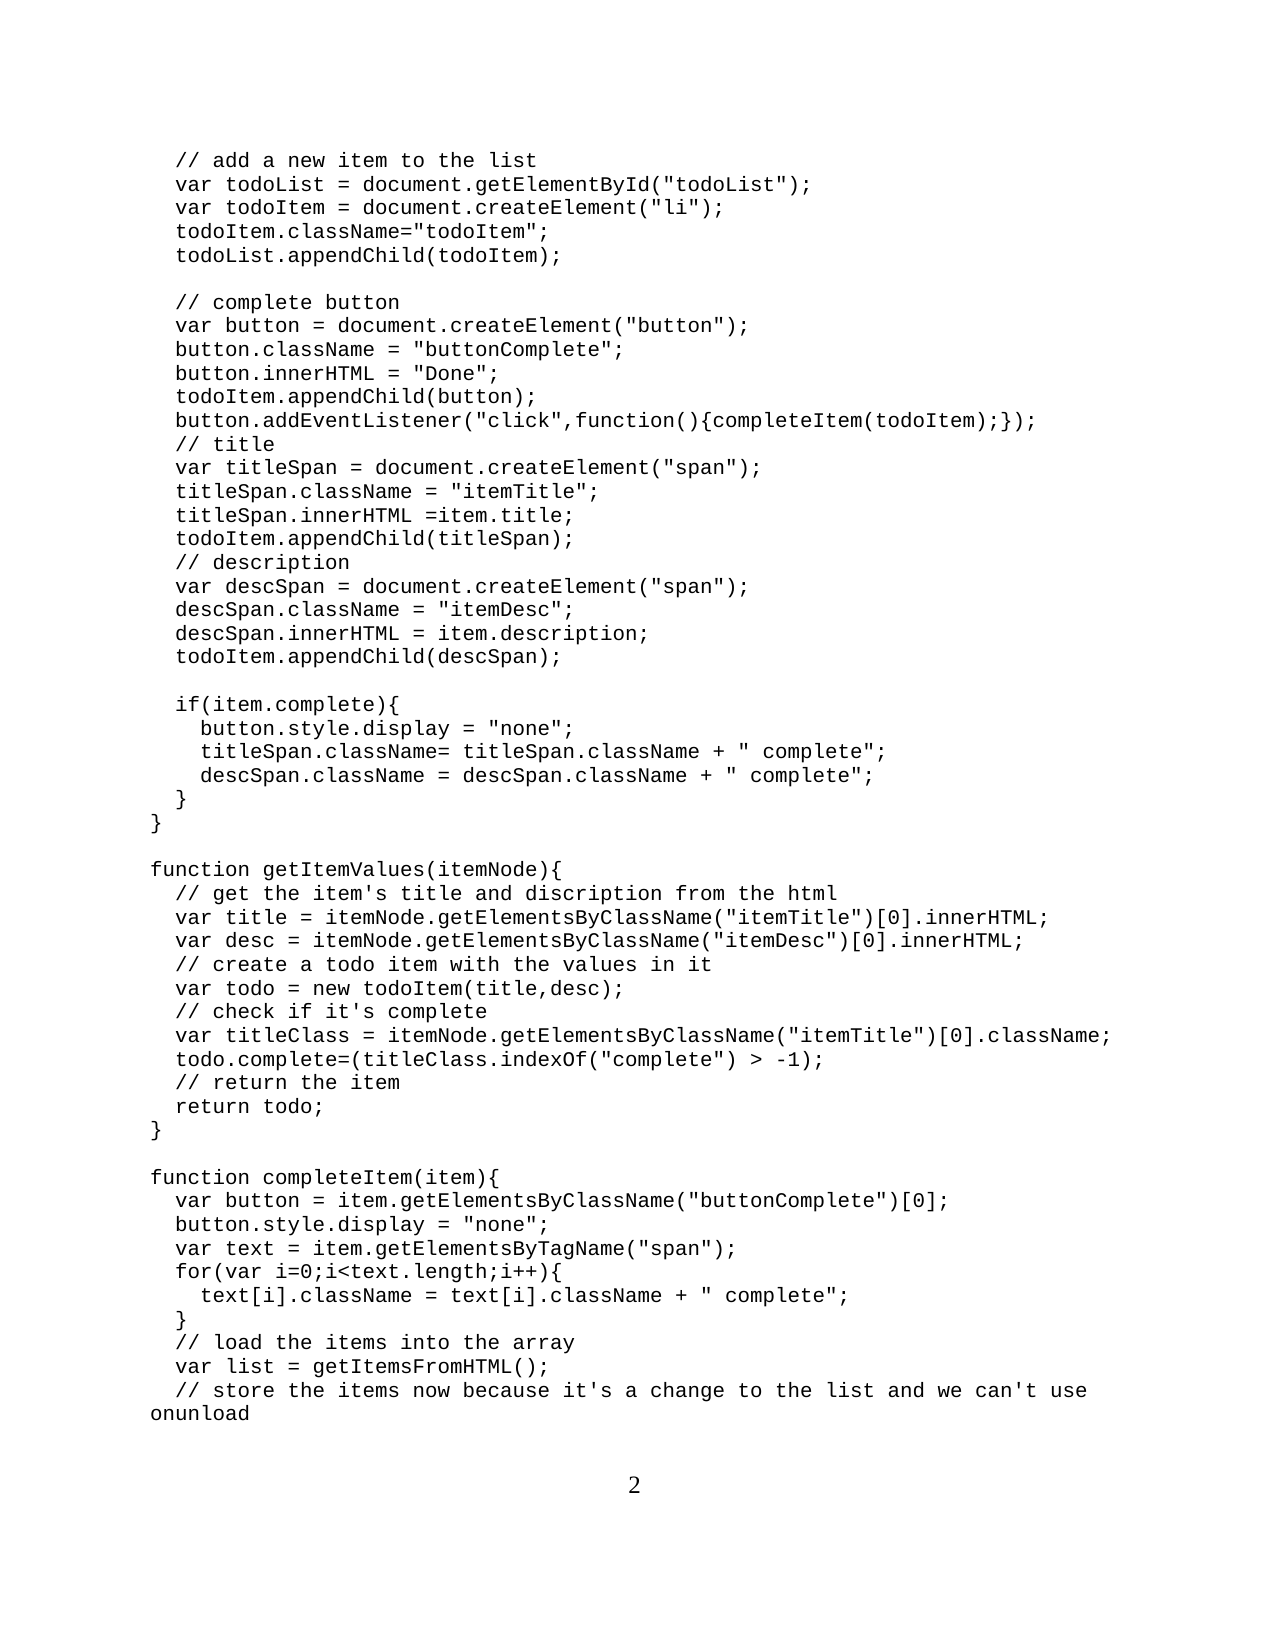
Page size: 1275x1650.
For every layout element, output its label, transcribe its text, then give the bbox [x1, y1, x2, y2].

text return todo; [150, 1096, 1125, 1119]
text var button = item.getElementsByClassName("buttonComplete")[0]; [150, 1190, 1125, 1214]
text } [150, 1309, 1125, 1332]
text button.addEventListener("click",function(){completeItem(todoItem);}); [150, 410, 1125, 434]
text var todo = new todoItem(title,desc); [150, 978, 1125, 1001]
text } [150, 788, 1125, 812]
text descSpan.className = descSpan.className + " complete"; [150, 765, 1125, 788]
text var todoList = document.getElementById("todoList"); [150, 174, 1125, 197]
text titleSpan.className= titleSpan.className + " complete"; [150, 741, 1125, 765]
text // complete button [150, 292, 1125, 316]
text todoItem.appendChild(titleSpan); [150, 528, 1125, 552]
text } [150, 1119, 1125, 1143]
text var button = document.createElement("button"); [150, 316, 1125, 339]
text // get the item's title and discription from the html [150, 883, 1125, 907]
text todoItem.appendChild(button); [150, 386, 1125, 410]
text // return the item [150, 1072, 1125, 1096]
text // store the items now because it's a change to the list and we can't use onunload [150, 1379, 1125, 1427]
text button.style.display = "none"; [150, 717, 1125, 741]
text todo.complete=(titleClass.indexOf("complete") > -1); [150, 1048, 1125, 1072]
text // add a new item to the list [150, 150, 1125, 174]
text button.innerHTML = "Done"; [150, 363, 1125, 386]
text var text = item.getElementsByTagName("span"); [150, 1238, 1125, 1261]
text // title [150, 434, 1125, 457]
text var titleSpan = document.createElement("span"); [150, 457, 1125, 481]
text var list = getItemsFromHTML(); [150, 1356, 1125, 1379]
text // load the items into the array [150, 1332, 1125, 1356]
text todoList.appendChild(todoItem); [150, 244, 1125, 268]
text function getItemValues(itemNode){ [150, 859, 1125, 883]
text var descSpan = document.createElement("span"); [150, 576, 1125, 599]
text todoItem.className="todoItem"; [150, 221, 1125, 244]
text descSpan.innerHTML = item.description; [150, 623, 1125, 647]
text var todoItem = document.createElement("li"); [150, 197, 1125, 221]
text } [150, 812, 1125, 836]
text titleSpan.className = "itemTitle"; [150, 481, 1125, 505]
text var titleClass = itemNode.getElementsByClassName("itemTitle")[0].className; [150, 1025, 1125, 1048]
text // check if it's complete [150, 1001, 1125, 1025]
text // create a todo item with the values in it [150, 954, 1125, 978]
text // description [150, 552, 1125, 576]
text function completeItem(item){ [150, 1167, 1125, 1190]
text for(var i=0;i<text.length;i++){ [150, 1261, 1125, 1285]
text text[i].className = text[i].className + " complete"; [150, 1285, 1125, 1309]
text var title = itemNode.getElementsByClassName("itemTitle")[0].innerHTML; [150, 907, 1125, 930]
text button.style.display = "none"; [150, 1214, 1125, 1238]
text titleSpan.innerHTML =item.title; [150, 505, 1125, 528]
text button.className = "buttonComplete"; [150, 339, 1125, 363]
text descSpan.className = "itemDesc"; [150, 599, 1125, 623]
text if(item.complete){ [150, 694, 1125, 717]
text var desc = itemNode.getElementsByClassName("itemDesc")[0].innerHTML; [150, 930, 1125, 954]
text todoItem.appendChild(descSpan); [150, 647, 1125, 670]
